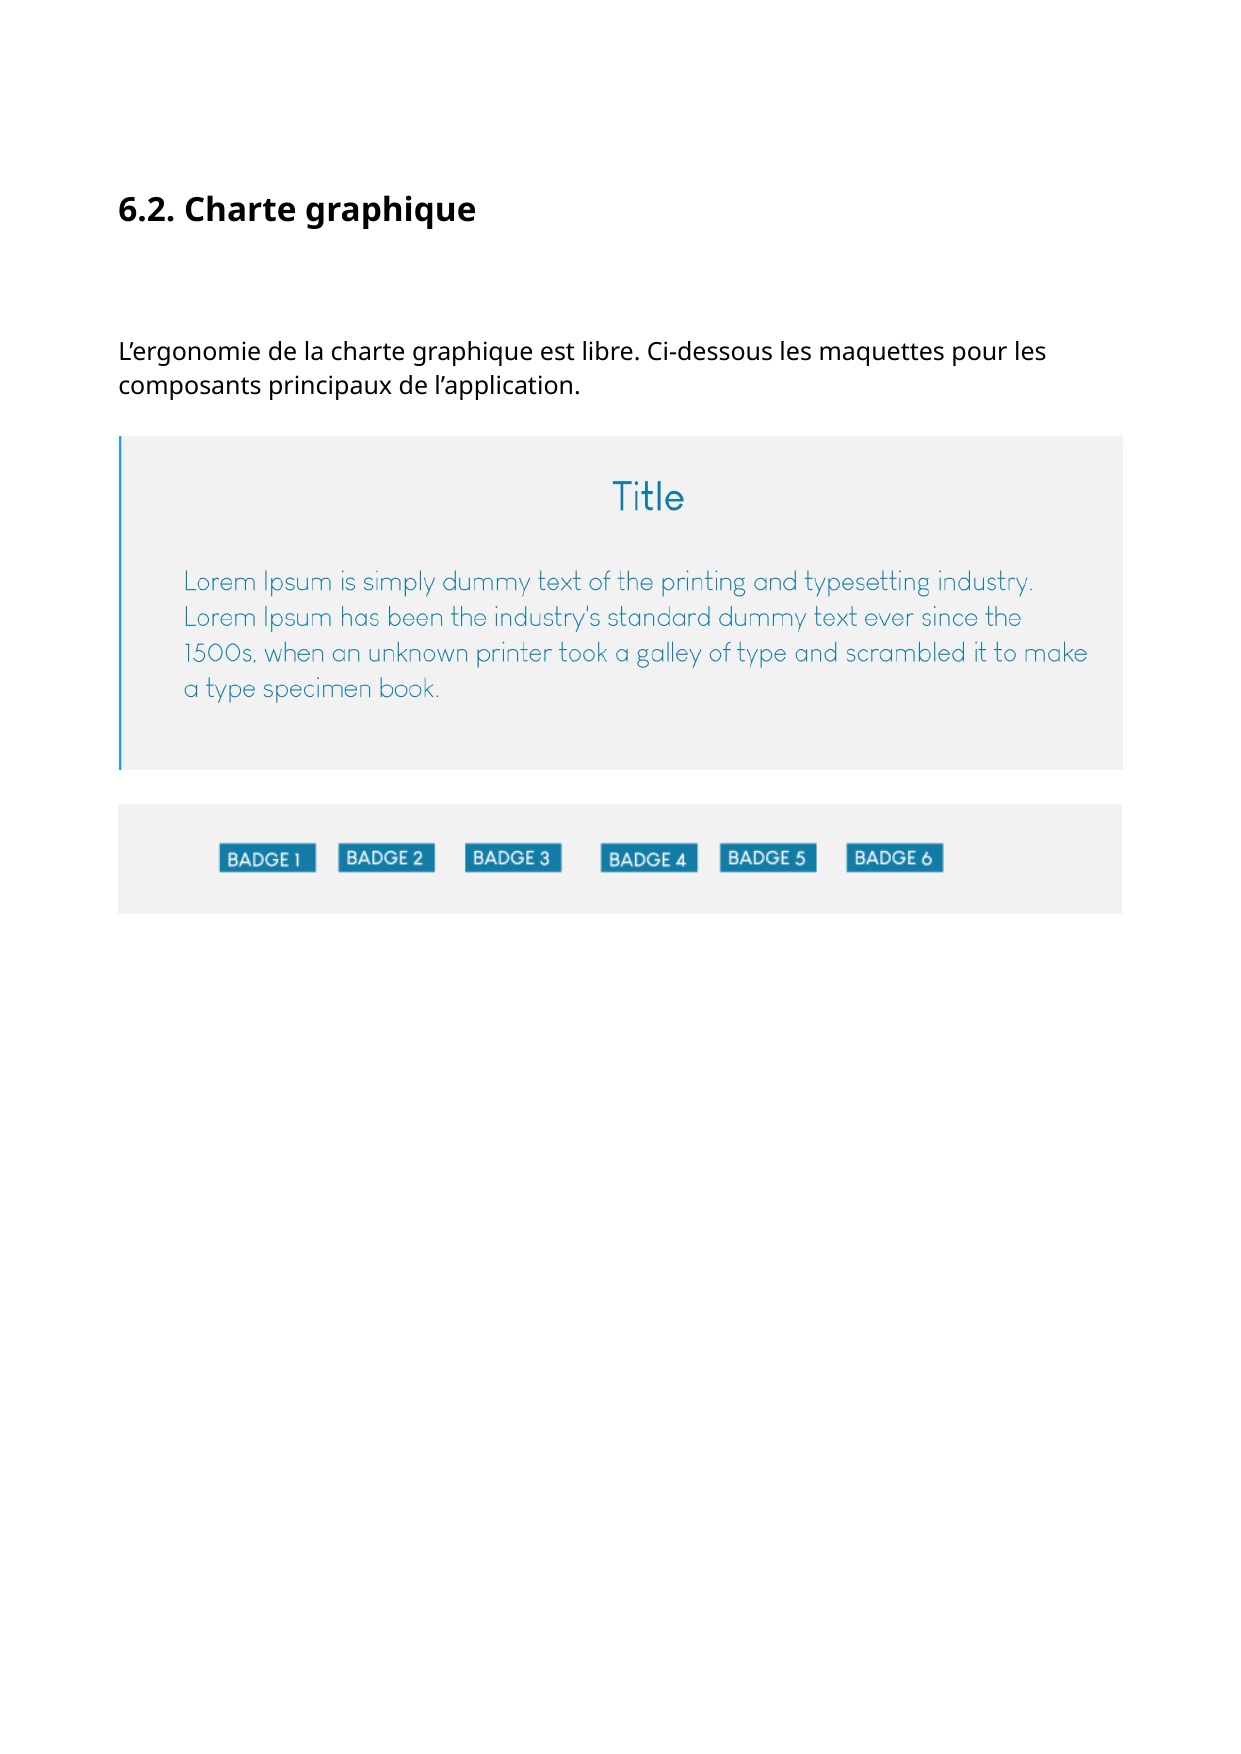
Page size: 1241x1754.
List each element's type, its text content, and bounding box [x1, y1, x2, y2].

text L’ergonomie de la charte graphique est libre. Ci-dessous les maquettes pour les composants principaux de l’application. [118, 334, 1122, 402]
picture [118, 804, 1123, 918]
picture [118, 436, 1123, 770]
text 6.2. Charte graphique [118, 186, 1122, 232]
